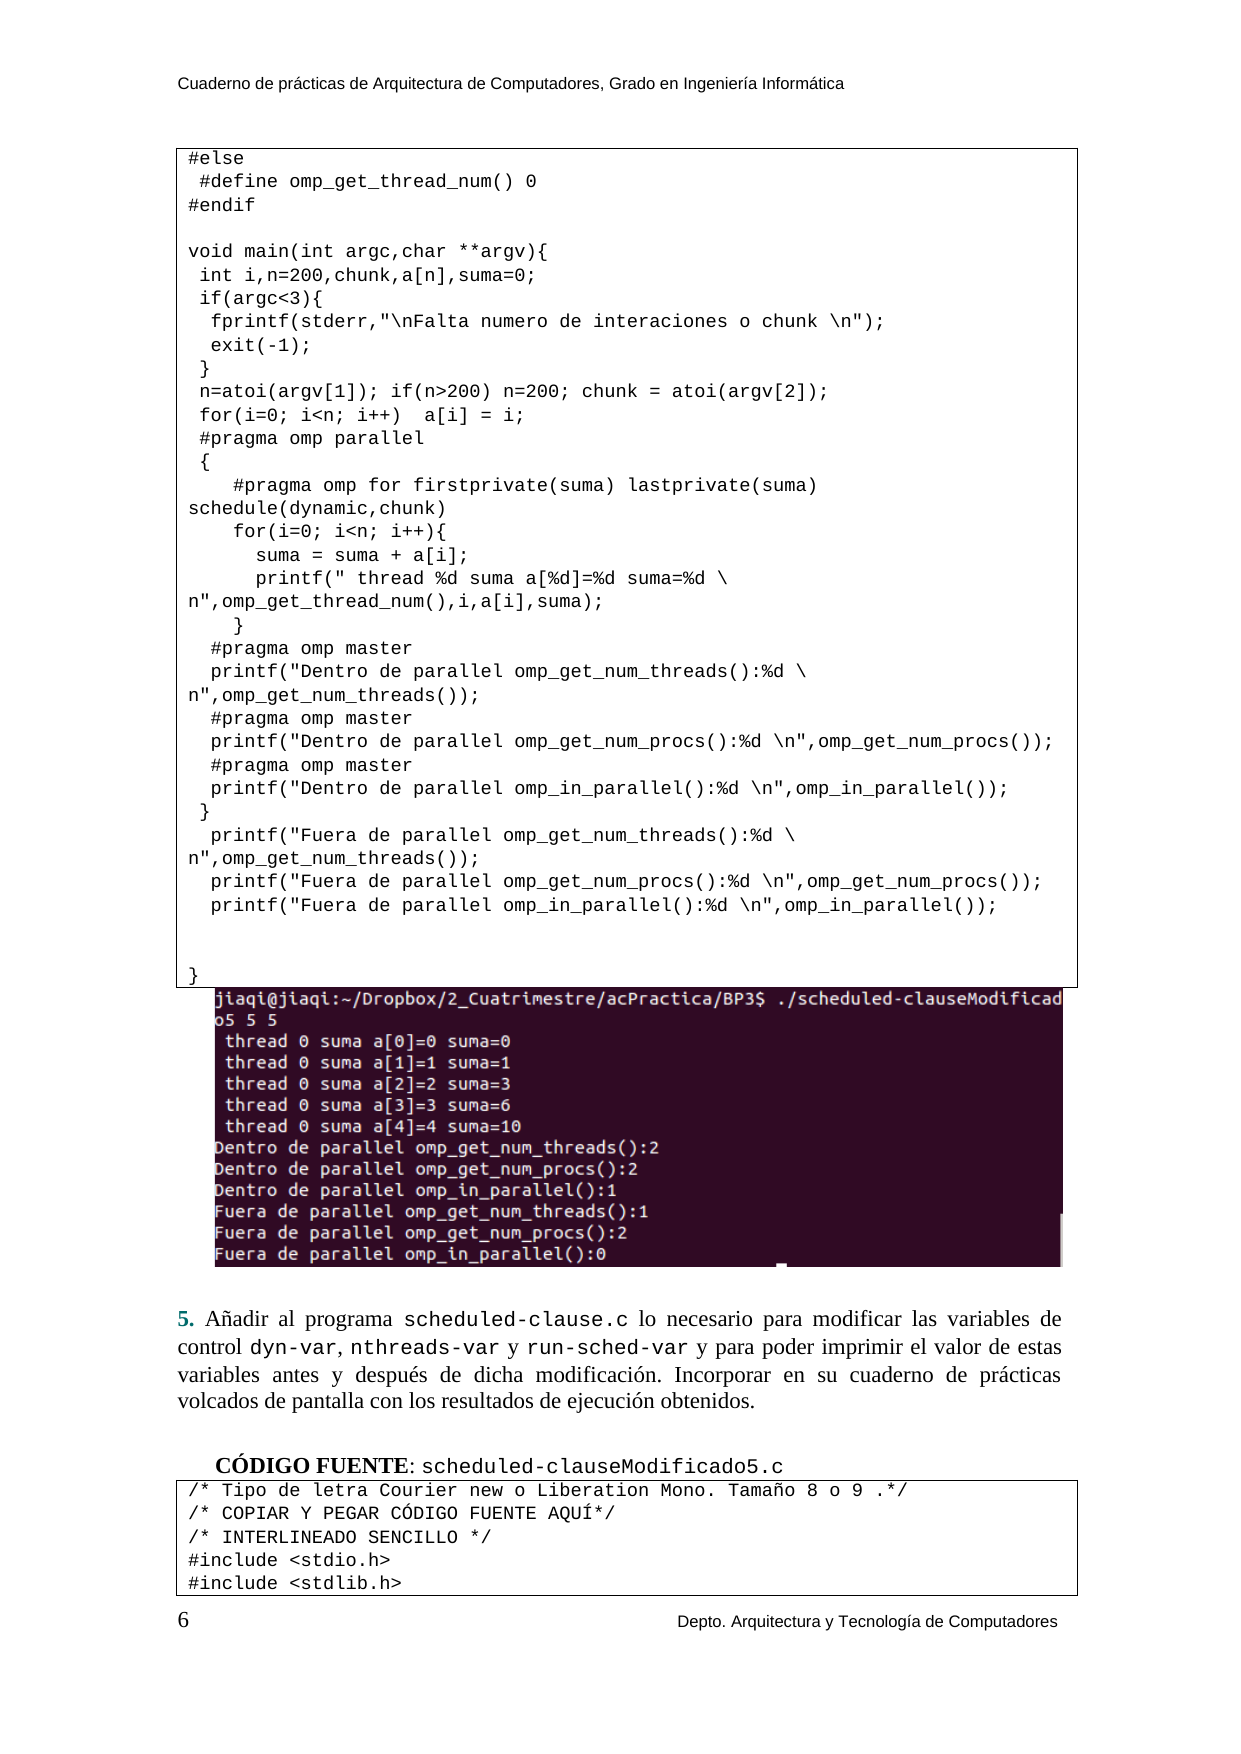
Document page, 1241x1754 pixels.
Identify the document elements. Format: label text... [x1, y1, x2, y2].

picture [214, 987, 1063, 1267]
table_header /* Tipo de letra Courier new o Liberation Mono. Tamaño 8 o 9 .*/ /* COPIAR Y PEGAR CÓDIGO FUENTE AQUÍ*/ /* INTERLINEADO SENCILLO */ #include <stdio.h> #include <stdlib.h> [177, 1481, 1077, 1595]
text CÓDIGO FUENTE: scheduled-clauseModificado5.c [215, 1452, 1063, 1480]
table_header #else #define omp_get_thread_num() 0 #endif void main(int argc,char **argv){ int i,n=200,chunk,a[n],suma=0; if(argc<3){ fprintf(stderr,"\nFalta numero de interaciones o chunk \n"); exit(-1); } n=atoi(argv[1]); if(n>200) n=200; chunk = atoi(argv[2]); for(i=0; i<n; i++) a[i] = i; #pragma omp parallel { #pragma omp for firstprivate(suma) lastprivate(suma) schedule(dynamic,chunk) for(i=0; i<n; i++){ suma = suma + a[i]; printf(" thread %d suma a[%d]=%d suma=%d \n",omp_get_thread_num(),i,a[i],suma); } #pragma omp master printf("Dentro de parallel omp_get_num_threads():%d \n",omp_get_num_threads()); #pragma omp master printf("Dentro de parallel omp_get_num_procs():%d \n",omp_get_num_procs()); #pragma omp master printf("Dentro de parallel omp_in_parallel():%d \n",omp_in_parallel()); } printf("Fuera de parallel omp_get_num_threads():%d \n",omp_get_num_threads()); printf("Fuera de parallel omp_get_num_procs():%d \n",omp_get_num_procs()); printf("Fuera de parallel omp_in_parallel():%d \n",omp_in_parallel()); } [177, 149, 1077, 987]
list 5. Añadir al programa scheduled-clause.c lo necesario para modificar las variables de control dyn-var, nthreads-var y run-sched-var y para poder imprimir el valor de estas variables antes y después de dicha modificación. Incorporar en su cuaderno de prácticas volcados de pantalla con los resultados de ejecución obtenidos. [177, 1305, 1063, 1413]
